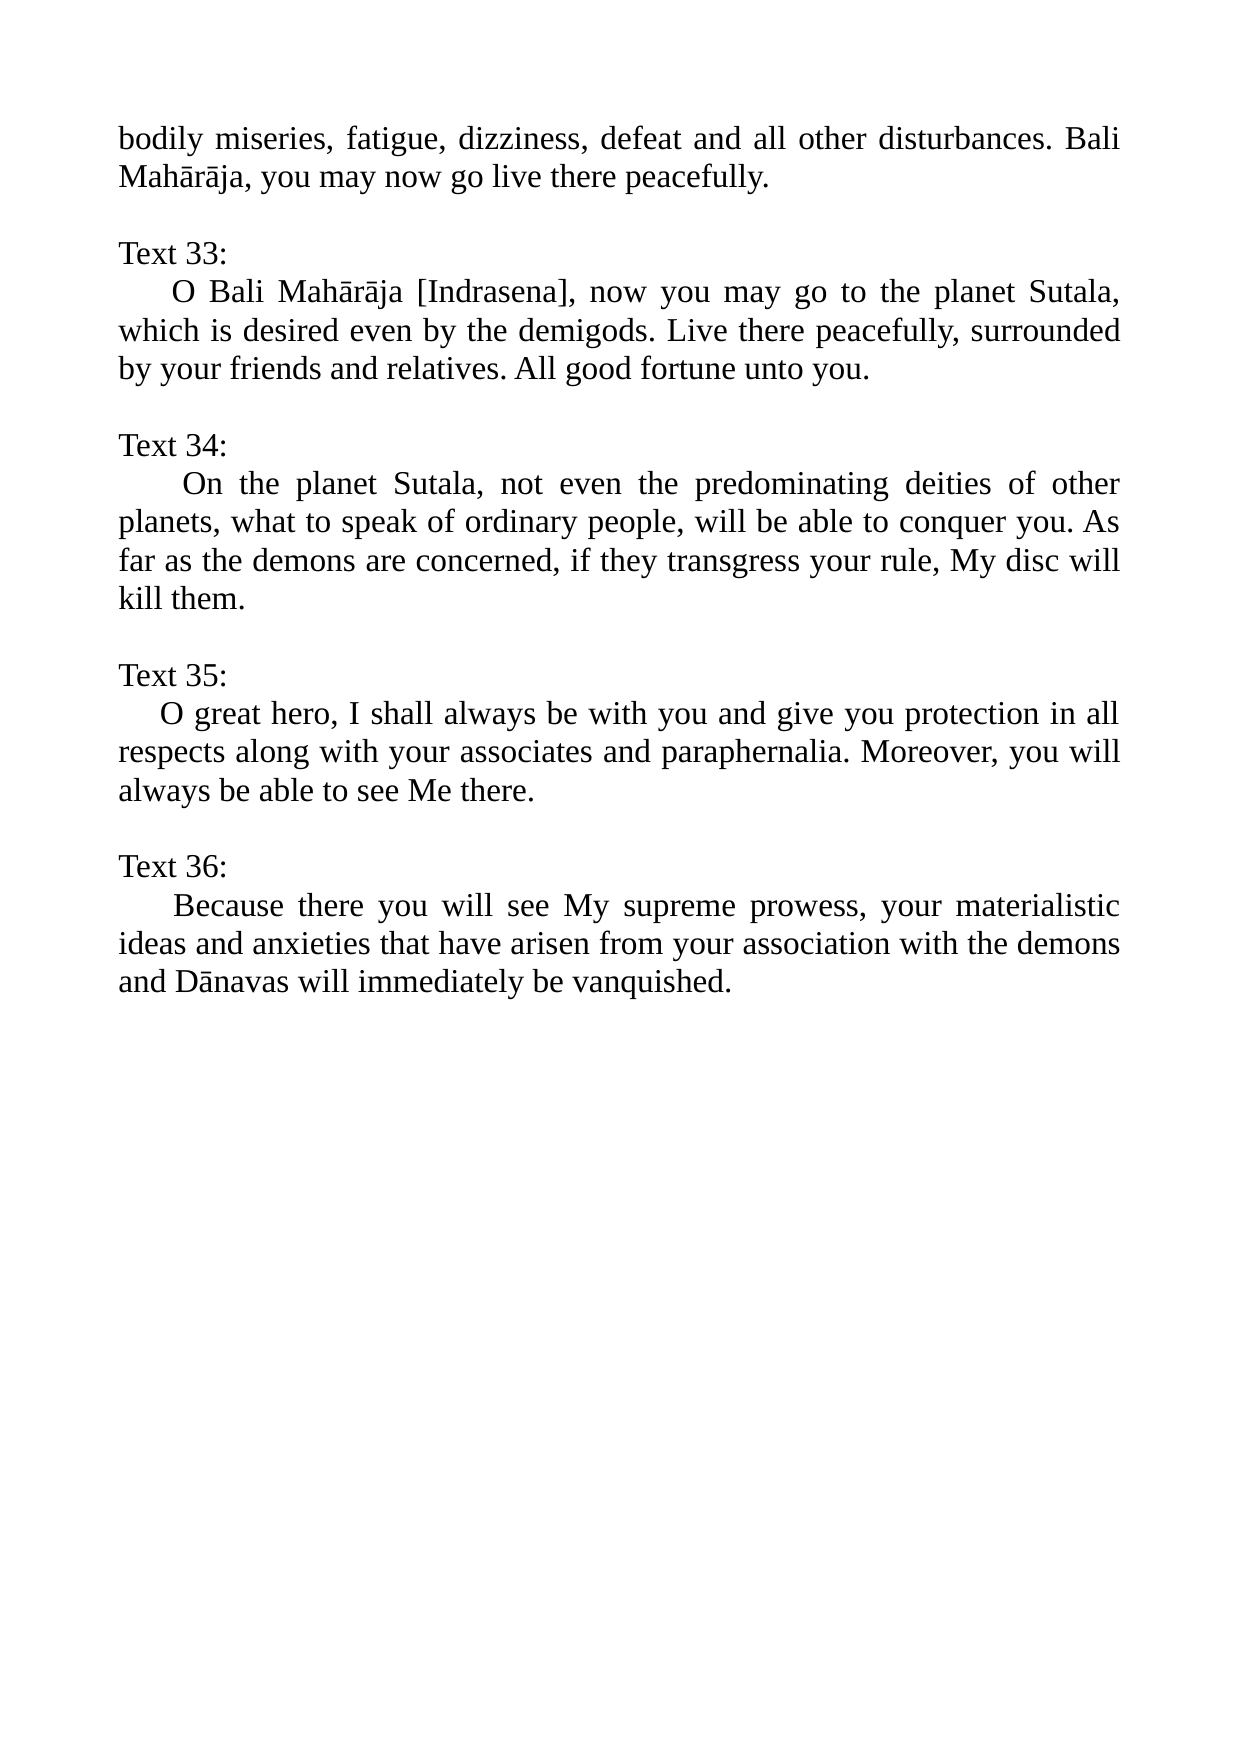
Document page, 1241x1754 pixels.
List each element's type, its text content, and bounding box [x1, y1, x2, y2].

text On the planet Sutala, not even the predominating deities of other planets, what to speak of ordinary people, will be able to conquer you. As far as the demons are concerned, if they transgress your rule, My disc will kill them. [118, 463, 1122, 616]
text O great hero, I shall always be with you and give you protection in all respects along with your associates and paraphernalia. Moreover, you will always be able to see Me there. [118, 693, 1122, 808]
text Text 34: [118, 425, 1122, 463]
text Text 33: [118, 233, 1122, 271]
text Text 36: [118, 846, 1122, 885]
text bodily miseries, fatigue, dizziness, defeat and all other disturbances. Bali Mahārāja, you may now go live there peacefully. [118, 118, 1122, 195]
text Because there you will see My supreme prowess, your materialistic ideas and anxieties that have arisen from your association with the demons and Dānavas will immediately be vanquished. [118, 885, 1122, 1000]
text Text 35: [118, 655, 1122, 693]
text O Bali Mahārāja [Indrasena], now you may go to the planet Sutala, which is desired even by the demigods. Live there peacefully, surrounded by your friends and relatives. All good fortune unto you. [118, 271, 1122, 386]
